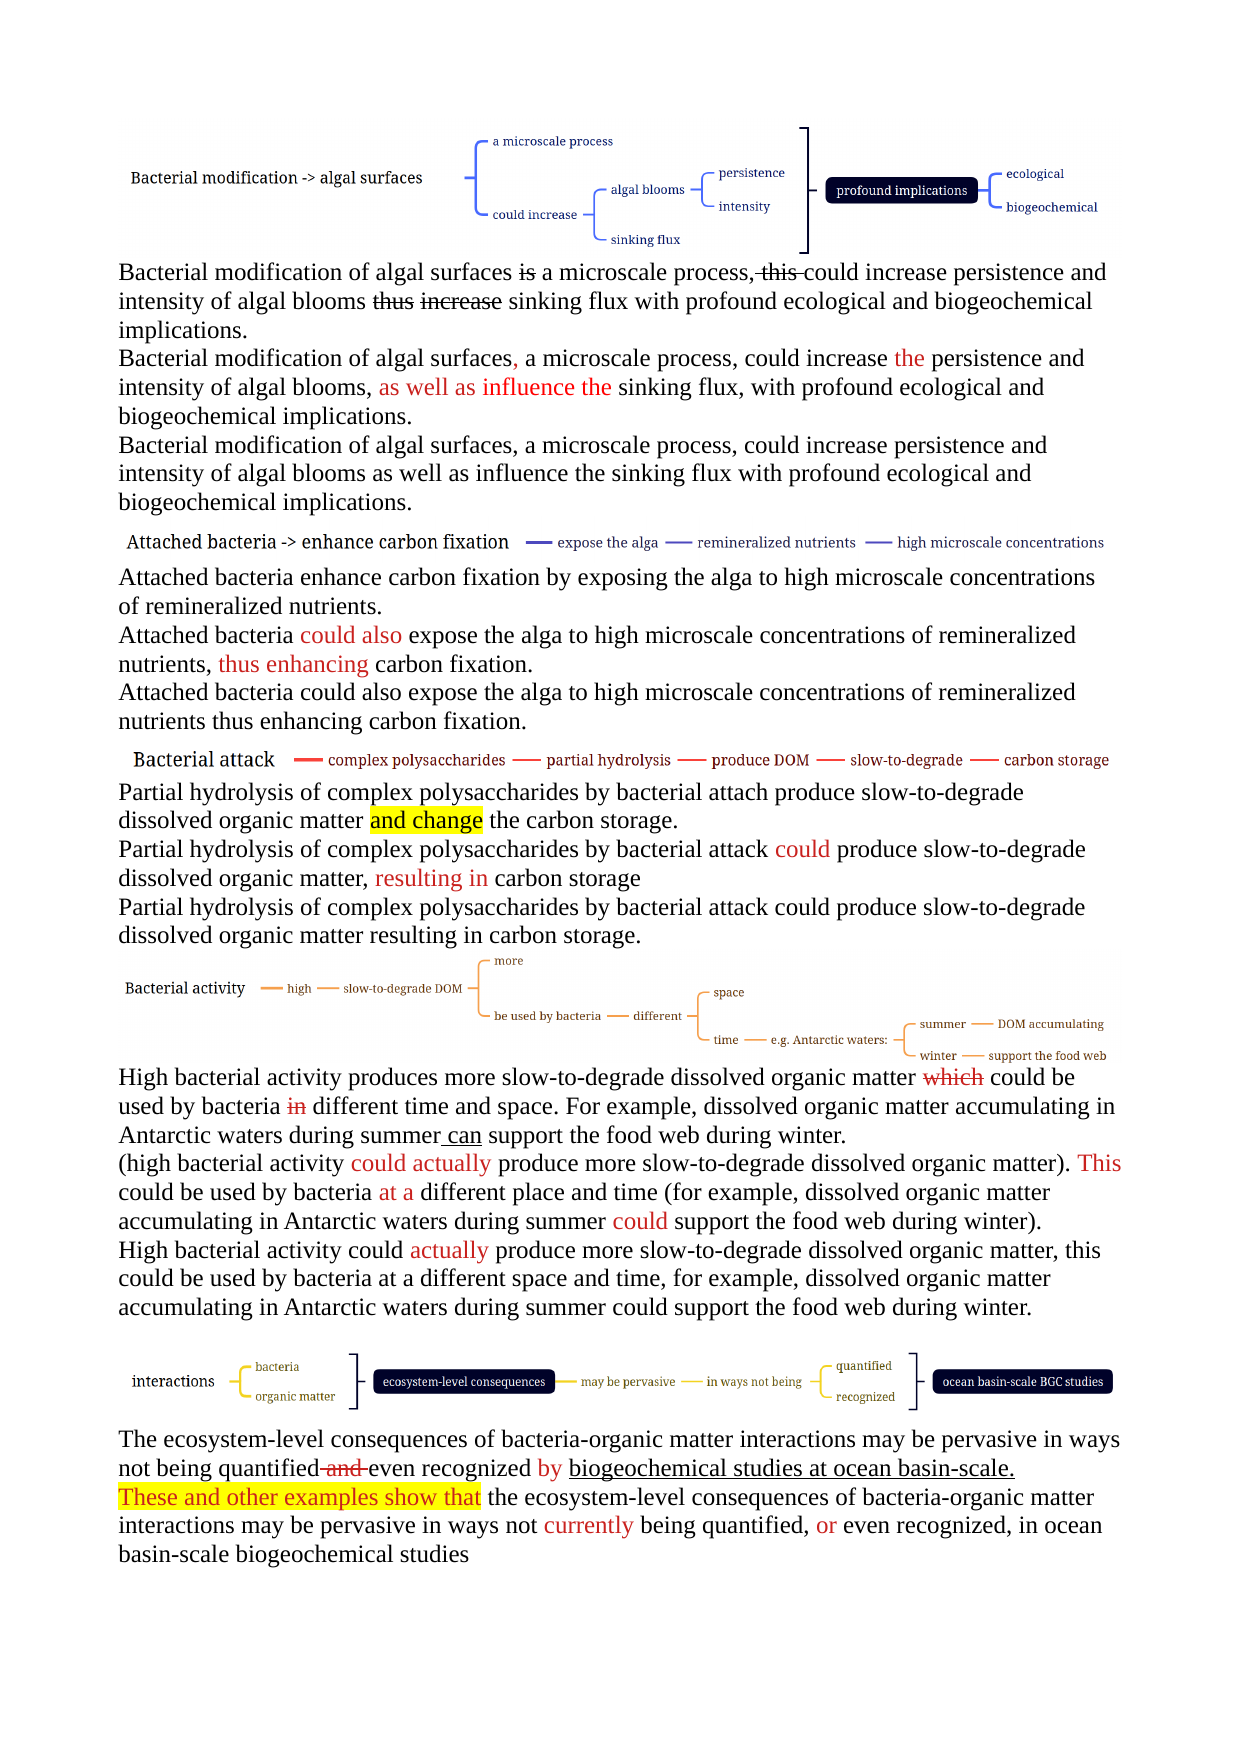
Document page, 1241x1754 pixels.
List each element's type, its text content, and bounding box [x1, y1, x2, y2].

picture [118, 949, 1123, 1063]
text High bacterial activity could actually produce more slow-to-degrade dissolved organic matter, this could be used by bacteria at a different space and time, for example, dissolved organic matter accumulating in Antarctic waters during summer could support the food web during winter. [118, 1235, 1122, 1321]
text Attached bacteria enhance carbon fixation by exposing the alga to high microscale concentrations of remineralized nutrients. [118, 563, 1122, 620]
text Attached bacteria could also expose the alga to high microscale concentrations of remineralized nutrients, thus enhancing carbon fixation. [118, 620, 1122, 677]
text Bacterial modification of algal surfaces, a microscale process, could increase persistence and intensity of algal blooms as well as influence the sinking flux with profound ecological and biogeochemical implications. [118, 430, 1122, 516]
text High bacterial activity produces more slow-to-degrade dissolved organic matter which could be used by bacteria in different time and space. For example, dissolved organic matter accumulating in Antarctic waters during summer can support the food web during winter. [118, 1063, 1122, 1148]
picture [118, 1321, 1123, 1425]
text These and other examples show that the ecosystem-level consequences of bacteria-organic matter interactions may be pervasive in ways not currently being quantified, or even recognized, in ocean basin-scale biogeochemical studies [118, 1482, 1122, 1568]
text Partial hydrolysis of complex polysaccharides by bacterial attack could produce slow-to-degrade dissolved organic matter, resulting in carbon storage [118, 834, 1122, 892]
text Partial hydrolysis of complex polysaccharides by bacterial attach produce slow-to-degrade dissolved organic matter and change the carbon storage. [118, 777, 1122, 834]
text Attached bacteria could also expose the alga to high microscale concentrations of remineralized nutrients thus enhancing carbon fixation. [118, 677, 1122, 735]
text Bacterial modification of algal surfaces is a microscale process, this could increase persistence and intensity of algal blooms thus increase sinking flux with profound ecological and biogeochemical implications. [118, 258, 1122, 343]
text The ecosystem-level consequences of bacteria-organic matter interactions may be pervasive in ways not being quantified and even recognized by biogeochemical studies at ocean basin-scale. [118, 1425, 1122, 1482]
picture [118, 516, 1123, 563]
text (high bacterial activity could actually produce more slow-to-degrade dissolved organic matter). This could be used by bacteria at a different place and time (for example, dissolved organic matter accumulating in Antarctic waters during summer could support the food web during winter). [118, 1148, 1122, 1235]
text Bacterial modification of algal surfaces, a microscale process, could increase the persistence and intensity of algal blooms, as well as influence the sinking flux, with profound ecological and biogeochemical implications. [118, 343, 1122, 430]
picture [118, 735, 1123, 777]
picture [118, 118, 1123, 258]
text Partial hydrolysis of complex polysaccharides by bacterial attack could produce slow-to-degrade dissolved organic matter resulting in carbon storage. [118, 892, 1122, 949]
